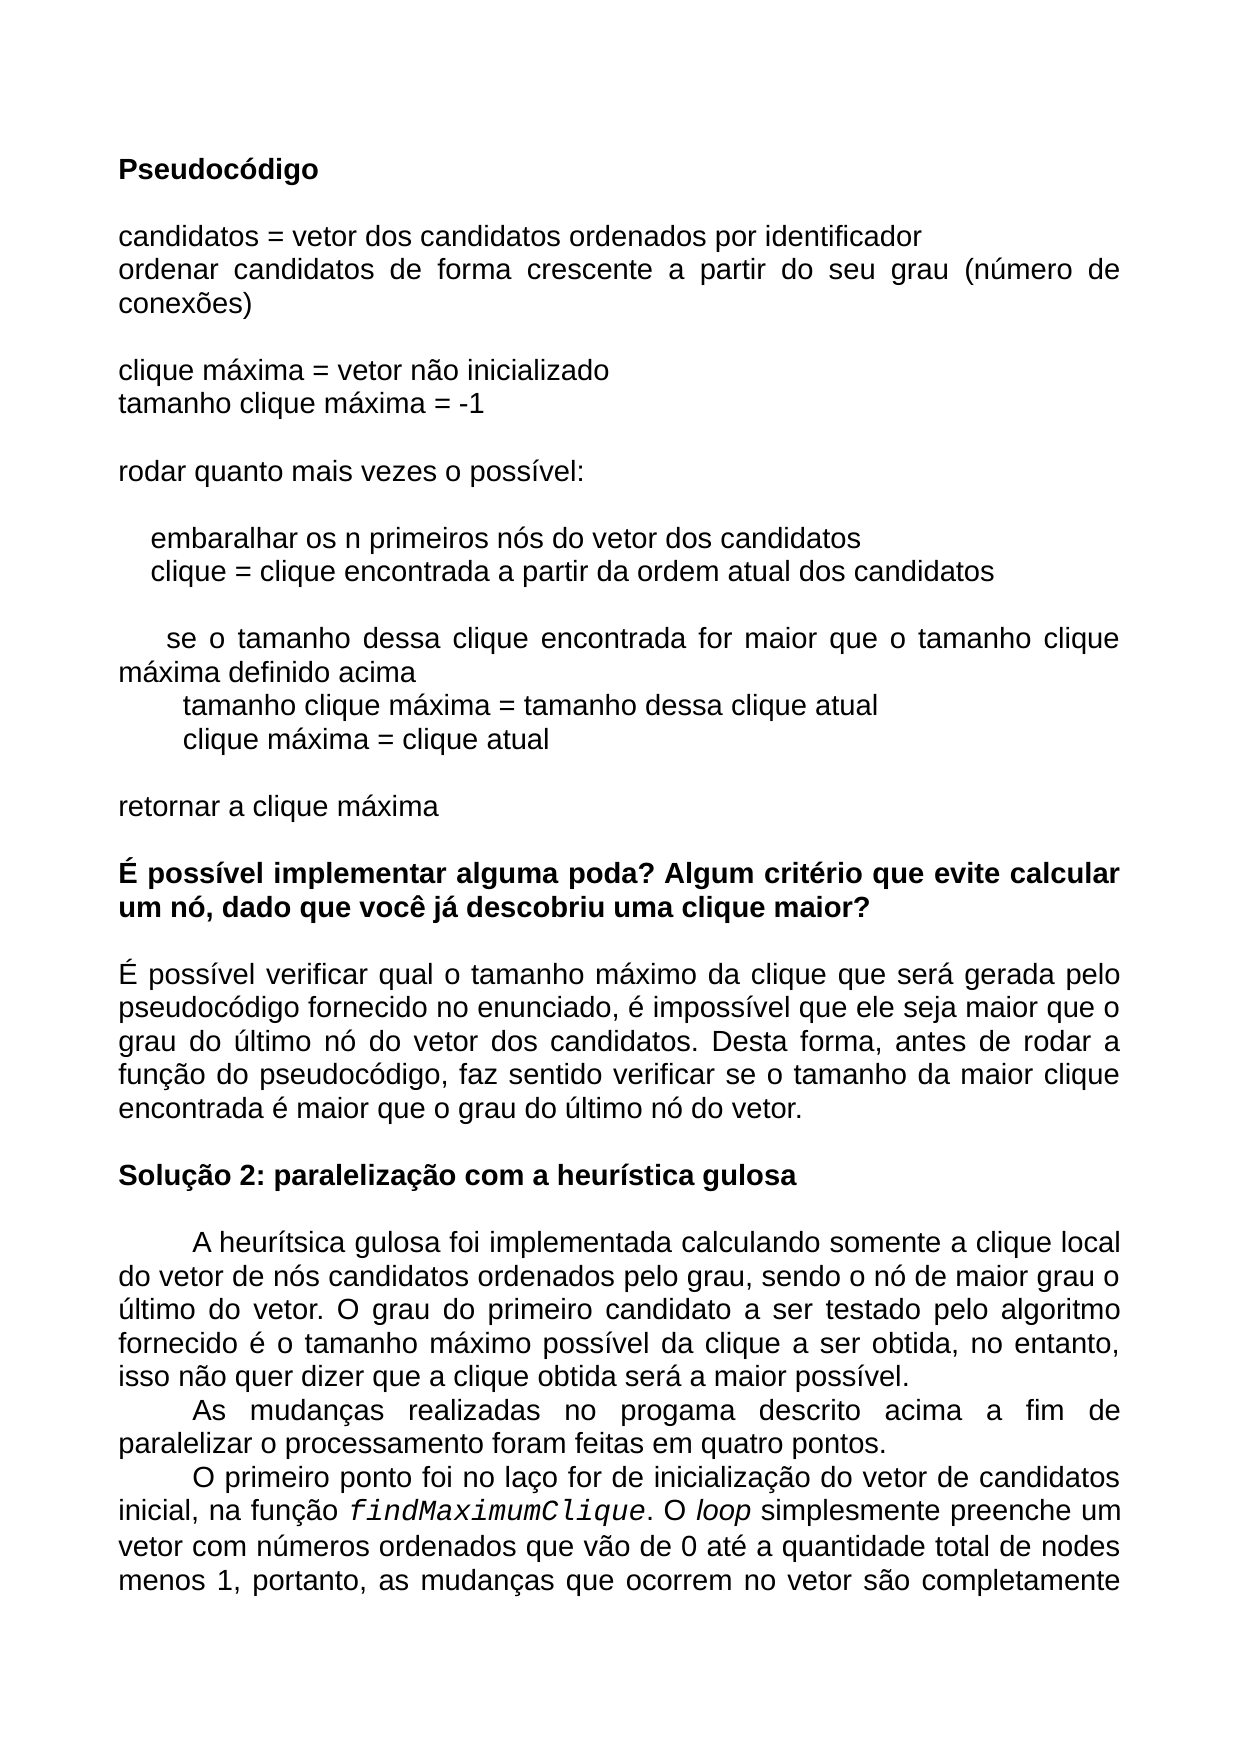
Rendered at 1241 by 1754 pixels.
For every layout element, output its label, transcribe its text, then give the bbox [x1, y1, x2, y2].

text ordenar candidatos de forma crescente a partir do seu grau (número de conexões) [118, 252, 1122, 319]
text candidatos = vetor dos candidatos ordenados por identificador [118, 219, 1122, 252]
text retornar a clique máxima [118, 789, 1122, 822]
text se o tamanho dessa clique encontrada for maior que o tamanho clique máxima definido acima [118, 621, 1122, 688]
text O primeiro ponto foi no laço for de inicialização do vetor de candidatos inicial, na função findMaximumClique. O loop simplesmente preenche um vetor com números ordenados que vão de 0 até a quantidade total de nodes menos 1, portanto, as mudanças que ocorrem no vetor são completamente [118, 1460, 1122, 1597]
text As mudanças realizadas no progama descrito acima a fim de paralelizar o processamento foram feitas em quatro pontos. [118, 1393, 1122, 1460]
text É possível implementar alguma poda? Algum critério que evite calcular um nó, dado que você já descobriu uma clique maior? [118, 856, 1122, 923]
text É possível verificar qual o tamanho máximo da clique que será gerada pelo pseudocódigo fornecido no enunciado, é impossível que ele seja maior que o grau do último nó do vetor dos candidatos. Desta forma, antes de rodar a função do pseudocódigo, faz sentido verificar se o tamanho da maior clique encontrada é maior que o grau do último nó do vetor. [118, 957, 1122, 1124]
text clique máxima = clique atual [118, 722, 1122, 755]
text tamanho clique máxima = tamanho dessa clique atual [118, 688, 1122, 722]
text clique = clique encontrada a partir da ordem atual dos candidatos [118, 554, 1122, 588]
text clique máxima = vetor não inicializado [118, 353, 1122, 386]
text A heurítsica gulosa foi implementada calculando somente a clique local do vetor de nós candidatos ordenados pelo grau, sendo o nó de maior grau o último do vetor. O grau do primeiro candidato a ser testado pelo algoritmo fornecido é o tamanho máximo possível da clique a ser obtida, no entanto, isso não quer dizer que a clique obtida será a maior possível. [118, 1225, 1122, 1393]
text embaralhar os n primeiros nós do vetor dos candidatos [118, 521, 1122, 554]
text Pseudocódigo [118, 152, 1122, 185]
text rodar quanto mais vezes o possível: [118, 453, 1122, 487]
text Solução 2: paralelização com a heurística gulosa [118, 1158, 1122, 1191]
text tamanho clique máxima = -1 [118, 386, 1122, 420]
